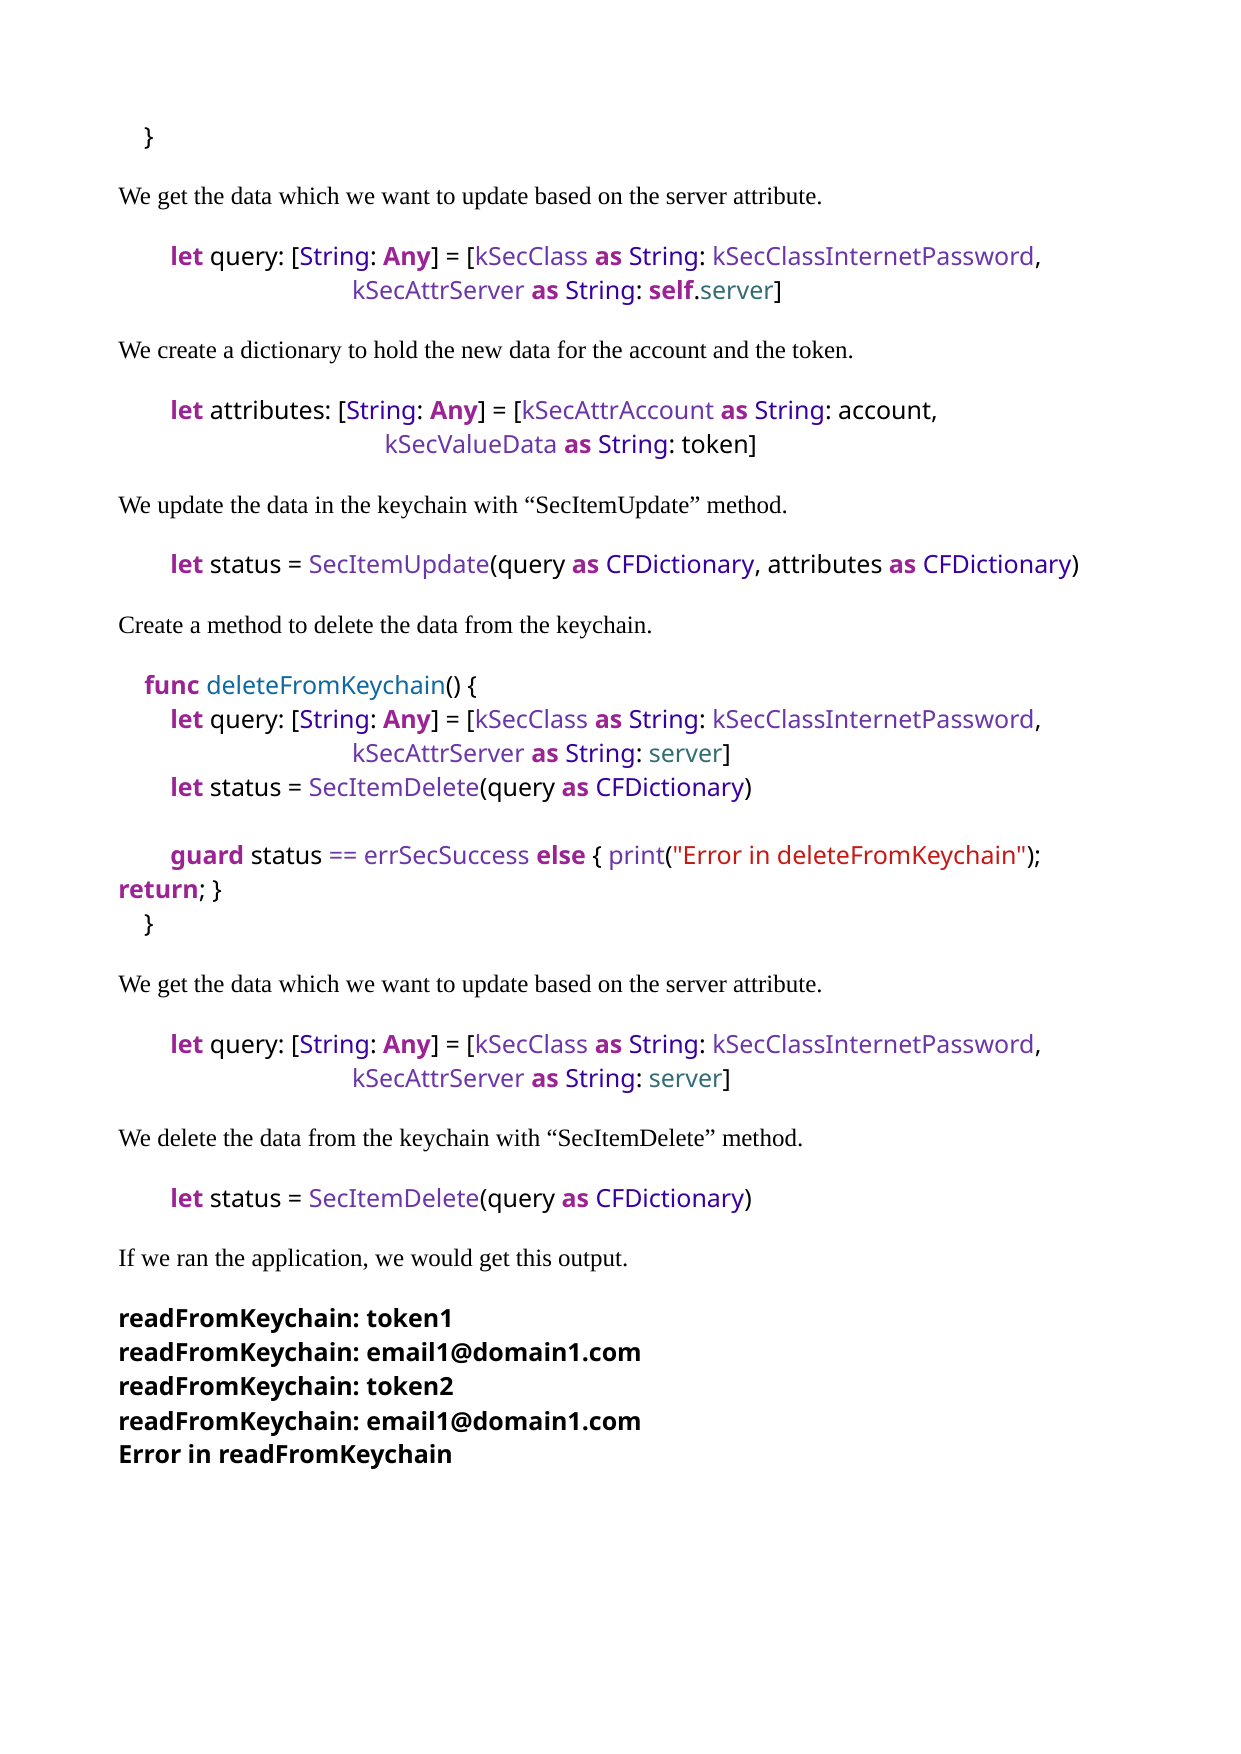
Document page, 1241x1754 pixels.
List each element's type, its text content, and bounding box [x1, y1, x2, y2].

text readFromKeychain: token1 [118, 1301, 1122, 1335]
text let query: [String: Any] = [kSecClass as String: kSecClassInternetPassword, [118, 1026, 1122, 1060]
text kSecAttrServer as String: server] [118, 736, 1122, 770]
text readFromKeychain: token2 [118, 1369, 1122, 1403]
text If we ran the application, we would get this output. [118, 1243, 1122, 1272]
text Create a method to delete the data from the keychain. [118, 610, 1122, 639]
text We get the data which we want to update based on the server attribute. [118, 181, 1122, 210]
text We get the data which we want to update based on the server attribute. [118, 969, 1122, 997]
text kSecAttrServer as String: self.server] [118, 272, 1122, 307]
text } [118, 906, 1122, 940]
text We delete the data from the keychain with “SecItemDelete” method. [118, 1123, 1122, 1152]
text func deleteFromKeychain() { [118, 667, 1122, 702]
text We create a dictionary to hold the new data for the account and the token. [118, 335, 1122, 364]
text let query: [String: Any] = [kSecClass as String: kSecClassInternetPassword, [118, 238, 1122, 272]
text let query: [String: Any] = [kSecClass as String: kSecClassInternetPassword, [118, 702, 1122, 736]
text } [118, 118, 1122, 152]
text readFromKeychain: email1@domain1.com [118, 1335, 1122, 1369]
text Error in readFromKeychain [118, 1437, 1122, 1471]
text kSecAttrServer as String: server] [118, 1060, 1122, 1094]
text let status = SecItemDelete(query as CFDictionary) [118, 770, 1122, 804]
text let status = SecItemUpdate(query as CFDictionary, attributes as CFDictionary) [118, 547, 1122, 581]
text We update the data in the keychain with “SecItemUpdate” method. [118, 490, 1122, 518]
text let status = SecItemDelete(query as CFDictionary) [118, 1181, 1122, 1215]
text kSecValueData as String: token] [118, 427, 1122, 461]
text readFromKeychain: email1@domain1.com [118, 1403, 1122, 1437]
text guard status == errSecSuccess else { print("Error in deleteFromKeychain"); return; } [118, 838, 1122, 906]
text let attributes: [String: Any] = [kSecAttrAccount as String: account, [118, 393, 1122, 427]
